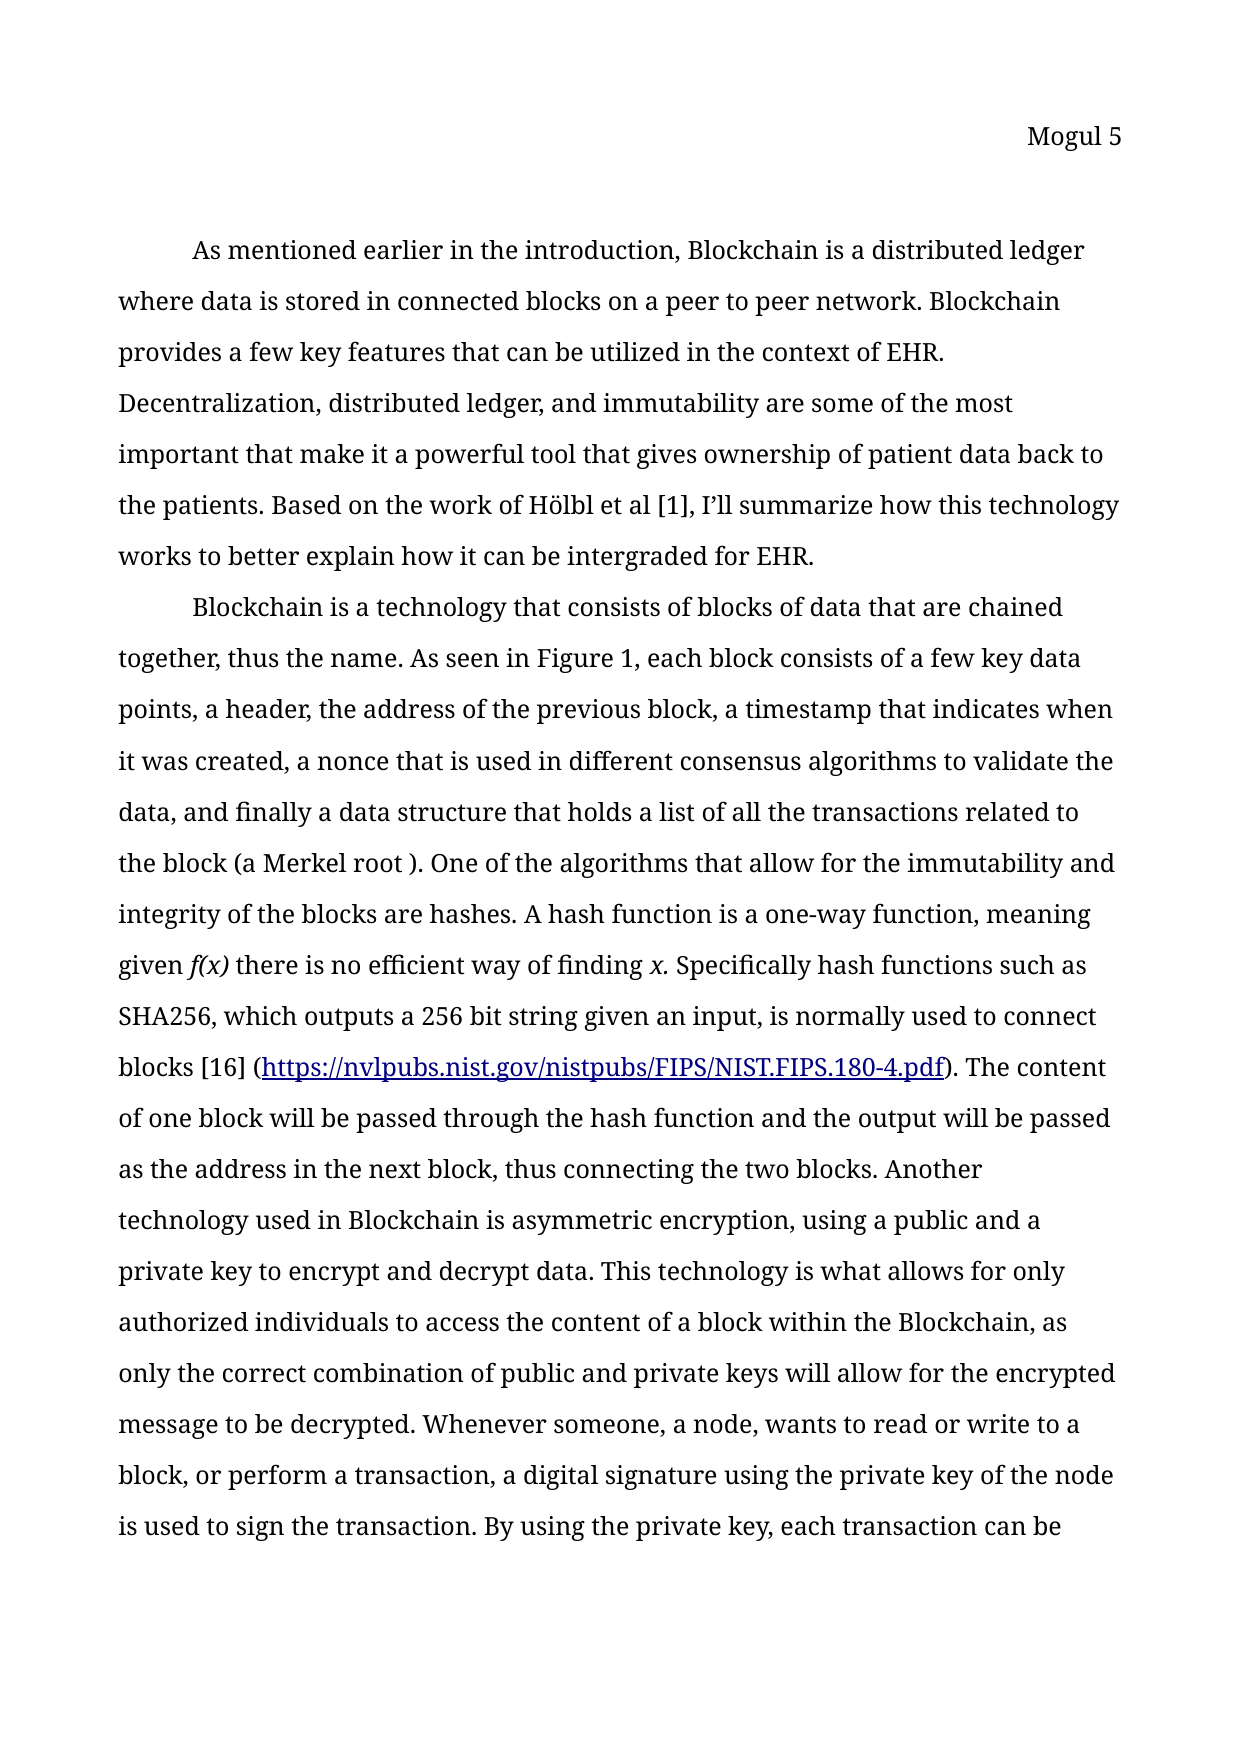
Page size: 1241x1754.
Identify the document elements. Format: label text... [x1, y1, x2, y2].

text As mentioned earlier in the introduction, Blockchain is a distributed ledger where data is stored in connected blocks on a peer to peer network. Blockchain provides a few key features that can be utilized in the context of EHR. Decentralization, distributed ledger, and immutability are some of the most important that make it a powerful tool that gives ownership of patient data back to the patients. Based on the work of Hölbl et al [1], I’ll summarize how this technology works to better explain how it can be intergraded for EHR. [118, 233, 1122, 573]
text Blockchain is a technology that consists of blocks of data that are chained together, thus the name. As seen in Figure 1, each block consists of a few key data points, a header, the address of the previous block, a timestamp that indicates when it was created, a nonce that is used in different consensus algorithms to validate the data, and finally a data structure that holds a list of all the transactions related to the block (a Merkel root ). One of the algorithms that allow for the immutability and integrity of the blocks are hashes. A hash function is a one-way function, meaning given f(x) there is no efficient way of finding x. Specifically hash functions such as SHA256, which outputs a 256 bit string given an input, is normally used to connect blocks [16] (https://nvlpubs.nist.gov/nistpubs/FIPS/NIST.FIPS.180-4.pdf). The content of one block will be passed through the hash function and the output will be passed as the address in the next block, thus connecting the two blocks. Another technology used in Blockchain is asymmetric encryption, using a public and a private key to encrypt and decrypt data. This technology is what allows for only authorized individuals to access the content of a block within the Blockchain, as only the correct combination of public and private keys will allow for the encrypted message to be decrypted. Whenever someone, a node, wants to read or write to a block, or perform a transaction, a digital signature using the private key of the node is used to sign the transaction. By using the private key, each transaction can be [118, 590, 1122, 1543]
